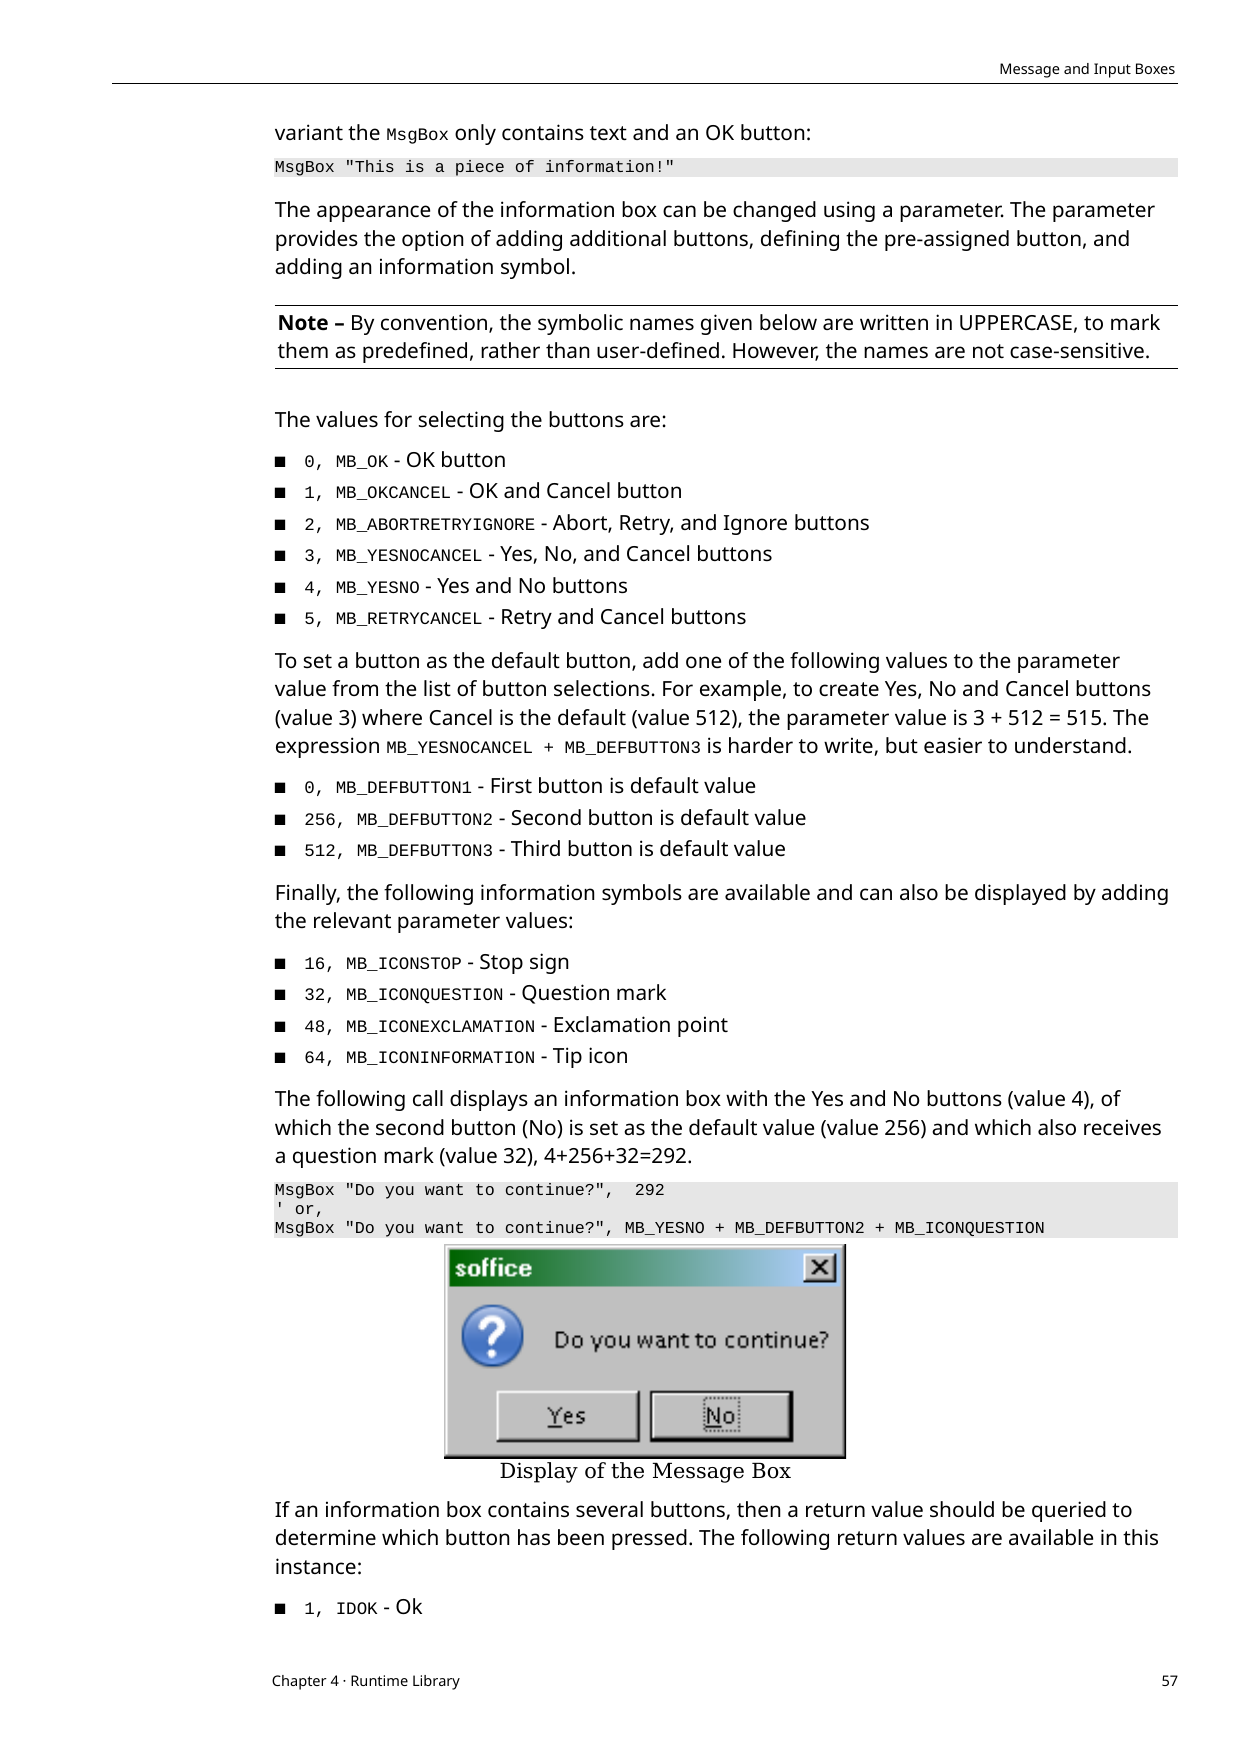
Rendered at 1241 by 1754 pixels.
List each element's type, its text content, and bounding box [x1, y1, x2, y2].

list 32, MB_ICONQUESTION - Question mark [274, 978, 1178, 1007]
list By convention, the symbolic names given below are written in UPPERCASE, to mark them as predefined, rather than user-defined. However, the names are not case-sensitive. [274, 306, 1178, 368]
text MsgBox "Do you want to continue?", 292 ' or, MsgBox "Do you want to continue?", MB_YESNO + MB_DEFBUTTON2 + MB_ICONQUESTION [274, 1182, 1178, 1238]
list 4, MB_YESNO - Yes and No buttons [274, 571, 1178, 599]
text MsgBox "This is a piece of information!" [274, 158, 1178, 177]
list 0, MB_DEFBUTTON1 - First button is default value [274, 772, 1178, 800]
list 256, MB_DEFBUTTON2 - Second button is default value [274, 803, 1178, 831]
text Finally, the following information symbols are available and can also be displayed by adding the relevant parameter values: [274, 878, 1178, 935]
list 48, MB_ICONEXCLAMATION - Exclamation point [274, 1010, 1178, 1038]
list 64, MB_ICONINFORMATION - Tip icon [274, 1041, 1178, 1069]
text The appearance of the information box can be changed using a parameter. The parameter provides the option of adding additional buttons, defining the pre-assigned button, and adding an information symbol. [274, 195, 1178, 281]
list 5, MB_RETRYCANCEL - Retry and Cancel buttons [274, 602, 1178, 631]
list 1, MB_OKCANCEL - OK and Cancel button [274, 477, 1178, 505]
text To set a button as the default button, add one of the following values to the parameter value from the list of button selections. For example, to create Yes, No and Cancel buttons (value 3) where Cancel is the default (value 512), the parameter value is 3 + 512 = 515. The expression MB_YESNOCANCEL + MB_DEFBUTTON3 is harder to write, but easier to understand. [274, 646, 1178, 759]
text The following call displays an information box with the Yes and No buttons (value 4), of which the second button (No) is set as the default value (value 256) and which also receives a question mark (value 32), 4+256+32=292. [274, 1084, 1178, 1170]
list 512, MB_DEFBUTTON3 - Third button is default value [274, 834, 1178, 863]
text variant the MsgBox only contains text and an OK button: [274, 118, 1178, 147]
text Display of the Message Box [112, 1244, 1178, 1483]
text If an information box contains several buttons, then a return value should be queried to determine which button has been pressed. The following return values are available in this instance: [274, 1495, 1178, 1580]
list 3, MB_YESNOCANCEL - Yes, No, and Cancel buttons [274, 539, 1178, 568]
picture [444, 1244, 847, 1459]
list 16, MB_ICONSTOP - Stop sign [274, 947, 1178, 975]
list 2, MB_ABORTRETRYIGNORE - Abort, Retry, and Ignore buttons [274, 508, 1178, 536]
text The values for selecting the buttons are: [274, 405, 1178, 433]
list 0, MB_OK - OK button [274, 445, 1178, 473]
list 1, IDOK - Ok [274, 1592, 1178, 1621]
